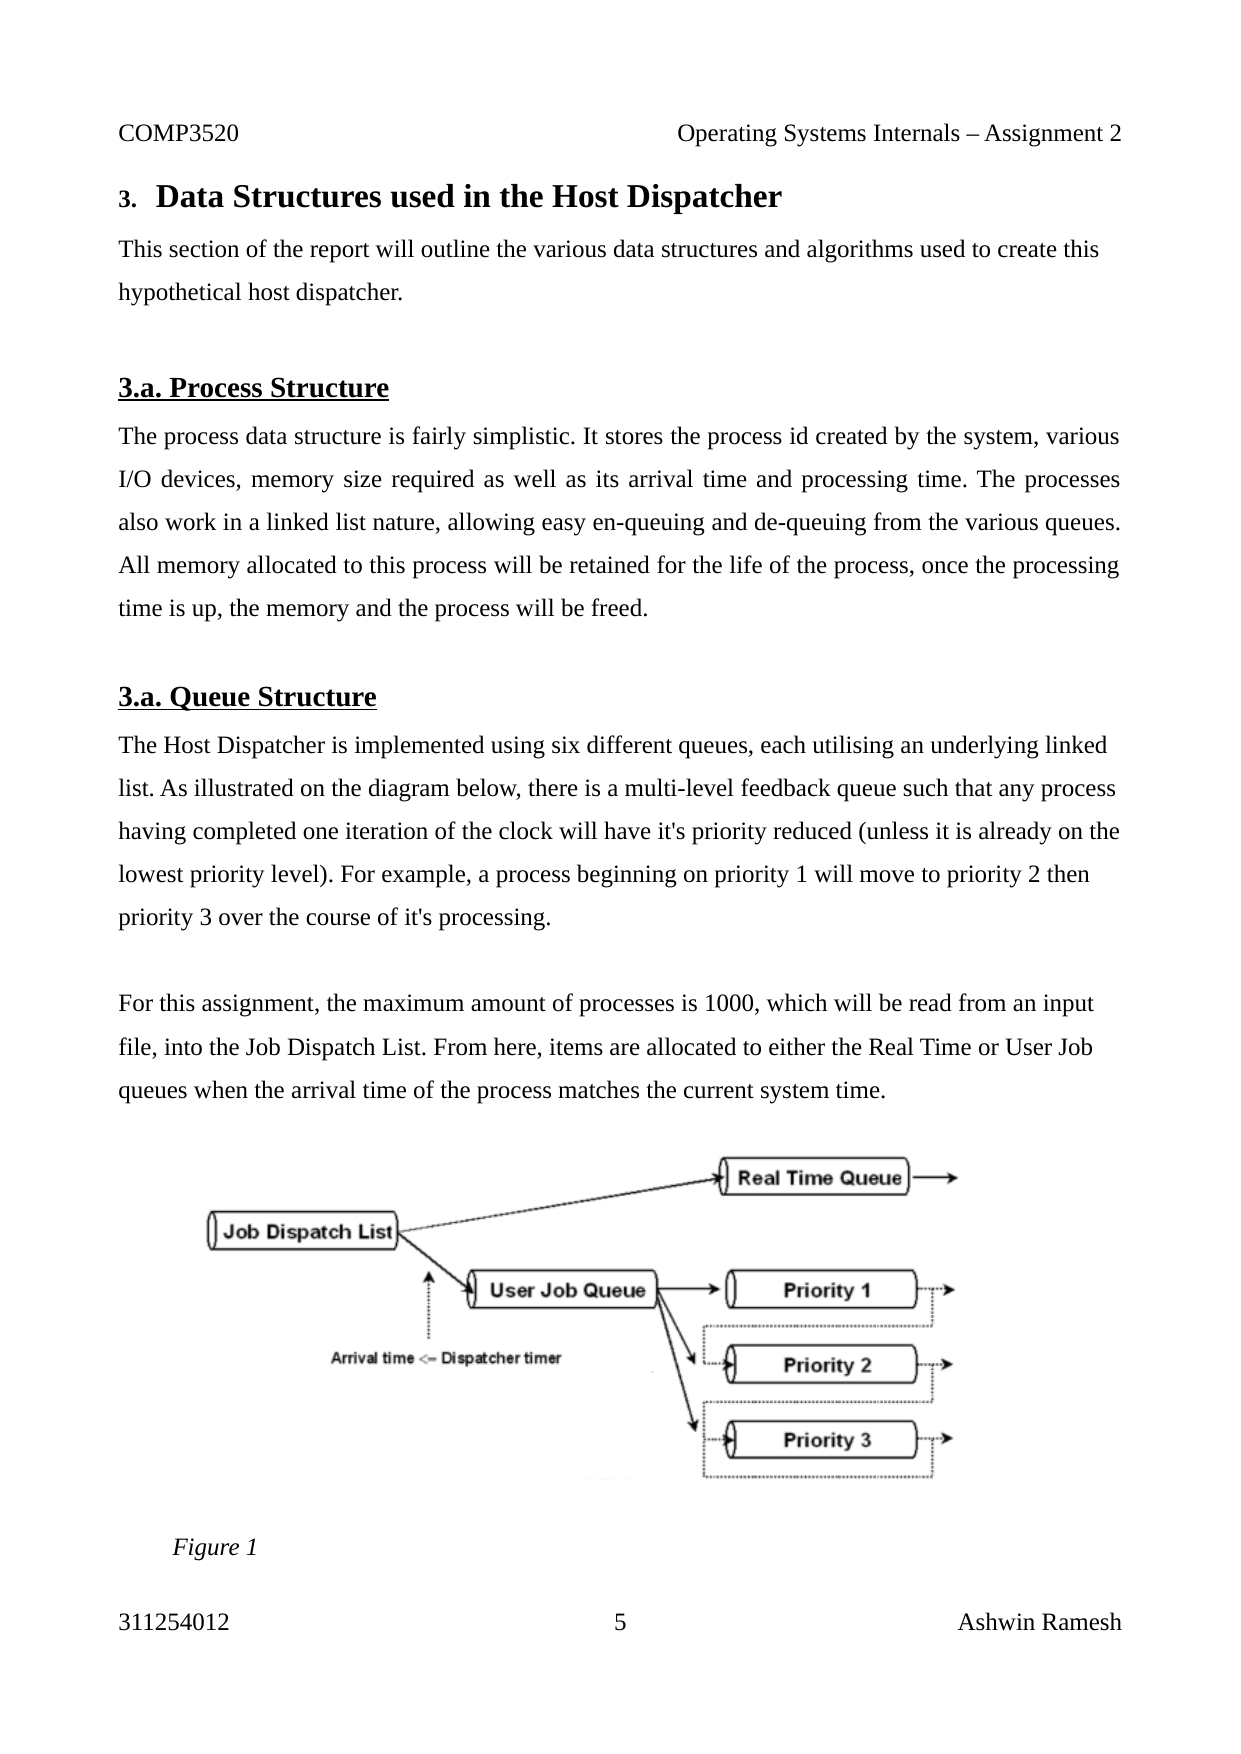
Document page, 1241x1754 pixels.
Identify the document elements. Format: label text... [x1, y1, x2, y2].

text For this assignment, the maximum amount of processes is 1000, which will be read from an input file, into the Job Dispatch List. From here, items are allocated to either the Real Time or User Job queues when the arrival time of the process matches the current system time. [118, 988, 1122, 1103]
text Figure 1 [172, 1133, 1022, 1561]
text [172, 1121, 1022, 1133]
list Data Structures used in the Host Dispatcher [118, 176, 1122, 215]
text This section of the report will outline the various data structures and algorithms used to create this hypothetical host dispatcher. [118, 234, 1122, 306]
picture [194, 1148, 986, 1532]
text 3.a. Queue Structure [118, 679, 1122, 713]
text 3.a. Process Structure [118, 370, 1122, 404]
text The Host Dispatcher is implemented using six different queues, each utilising an underlying linked list. As illustrated on the diagram below, there is a multi-level feedback queue such that any process having completed one iteration of the clock will have it's priority reduced (unless it is already on the lowest priority level). For example, a process beginning on priority 1 will move to priority 2 then priority 3 over the course of it's processing. [118, 730, 1122, 931]
text The process data structure is fairly simplistic. It stores the process id created by the system, various I/O devices, memory size required as well as its arrival time and processing time. The processes also work in a linked list nature, allowing easy en-queuing and de-queuing from the various queues. All memory allocated to this process will be retained for the life of the process, once the processing time is up, the memory and the process will be freed. [118, 421, 1122, 622]
